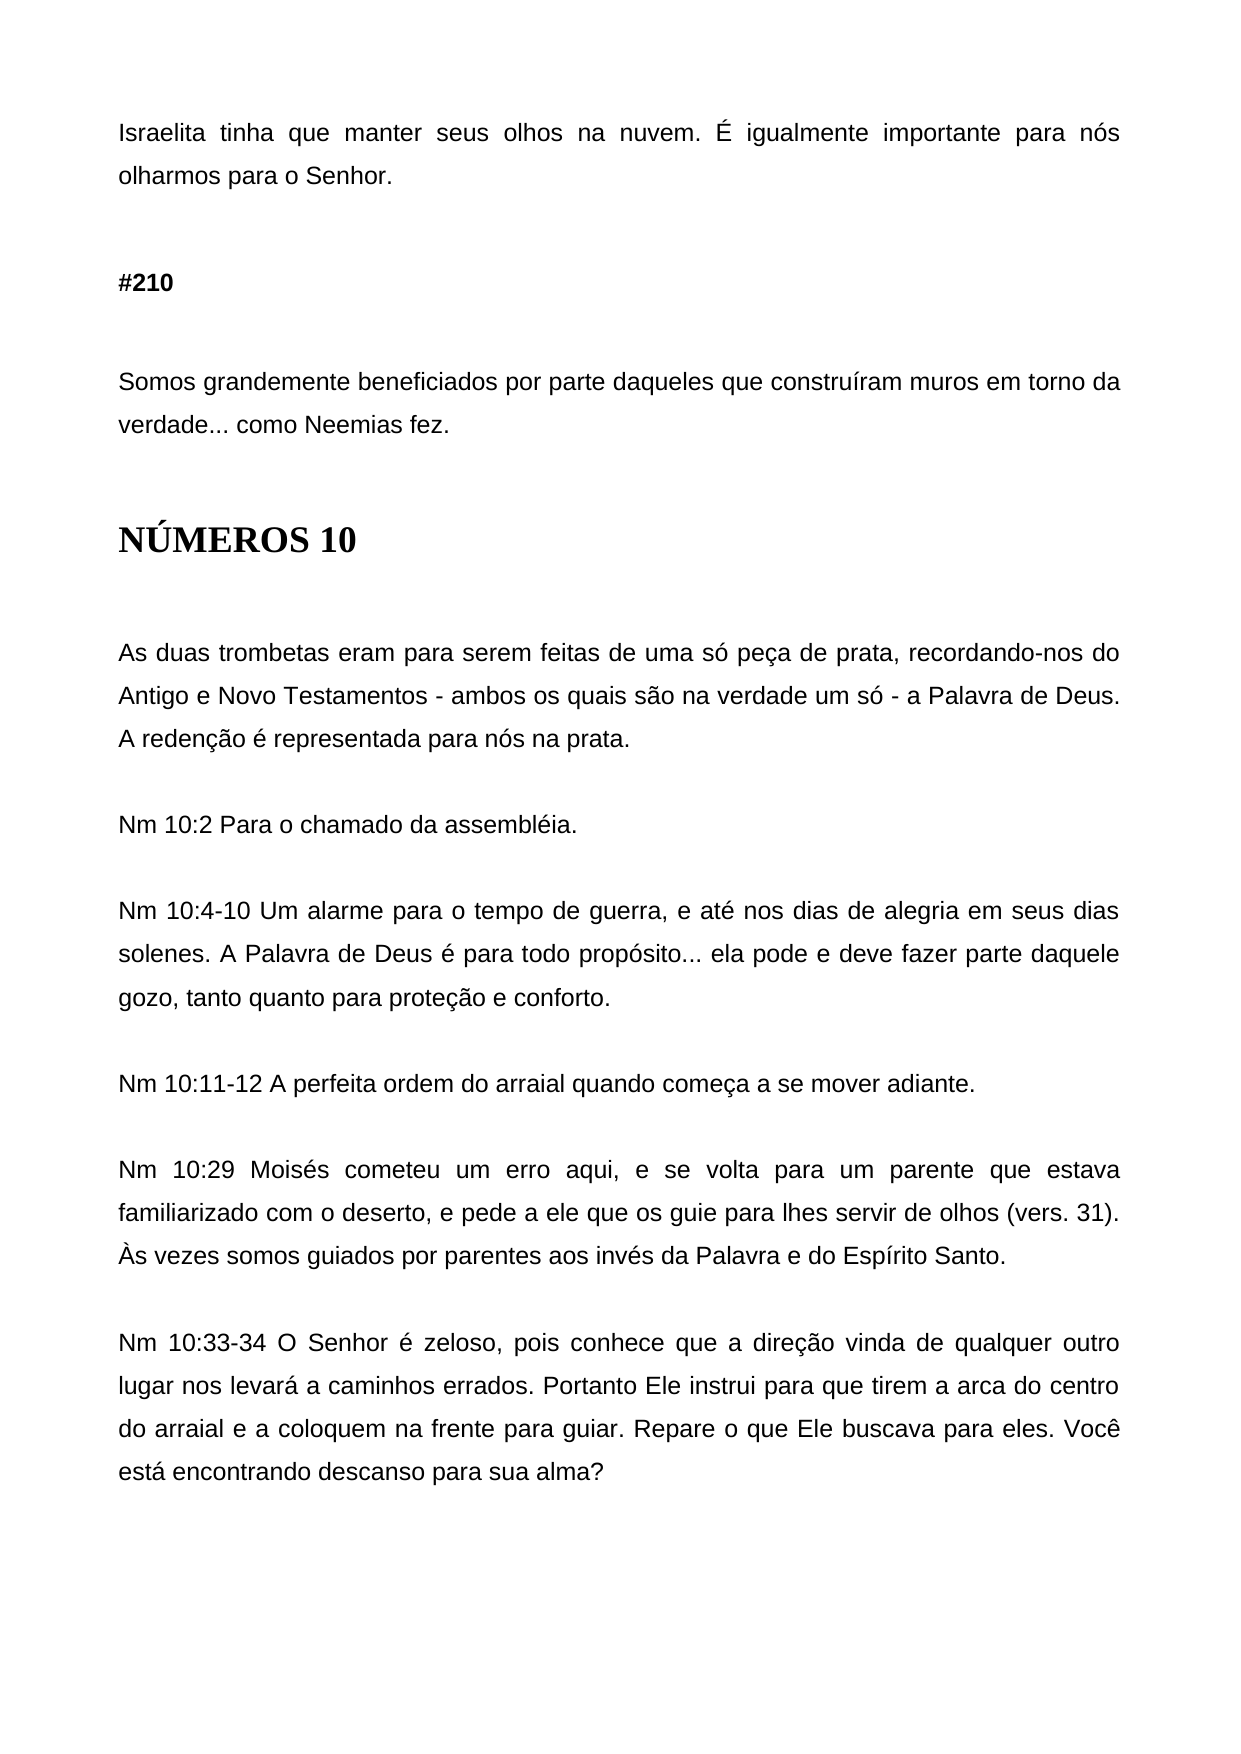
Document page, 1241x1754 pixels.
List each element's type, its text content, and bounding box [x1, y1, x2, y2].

text Nm 10:29 Moisés cometeu um erro aqui, e se volta para um parente que estava familiarizado com o deserto, e pede a ele que os guie para lhes servir de olhos (vers. 31). Às vezes somos guiados por parentes aos invés da Palavra e do Espírito Santo. [118, 1155, 1122, 1270]
text As duas trombetas eram para serem feitas de uma só peça de prata, recordando-nos do Antigo e Novo Testamentos - ambos os quais são na verdade um só - a Palavra de Deus. A redenção é representada para nós na prata. [118, 638, 1122, 753]
subtitle NÚMEROS 10 [118, 517, 1122, 560]
text Somos grandemente beneficiados por parte daqueles que construíram muros em torno da verdade... como Neemias fez. [118, 367, 1122, 439]
text Nm 10:11-12 A perfeita ordem do arraial quando começa a se mover adiante. [118, 1069, 1122, 1098]
text Nm 10:33-34 O Senhor é zeloso, pois conhece que a direção vinda de qualquer outro lugar nos levará a caminhos errados. Portanto Ele instrui para que tirem a arca do centro do arraial e a coloquem na frente para guiar. Repare o que Ele buscava para eles. Você está encontrando descanso para sua alma? [118, 1328, 1122, 1486]
text Nm 10:2 Para o chamado da assembléia. [118, 810, 1122, 839]
text Nm 10:4-10 Um alarme para o tempo de guerra, e até nos dias de alegria em seus dias solenes. A Palavra de Deus é para todo propósito... ela pode e deve fazer parte daquele gozo, tanto quanto para proteção e conforto. [118, 896, 1122, 1011]
subtitle #210 [118, 268, 1122, 297]
text Israelita tinha que manter seus olhos na nuvem. É igualmente importante para nós olharmos para o Senhor. [118, 118, 1122, 190]
